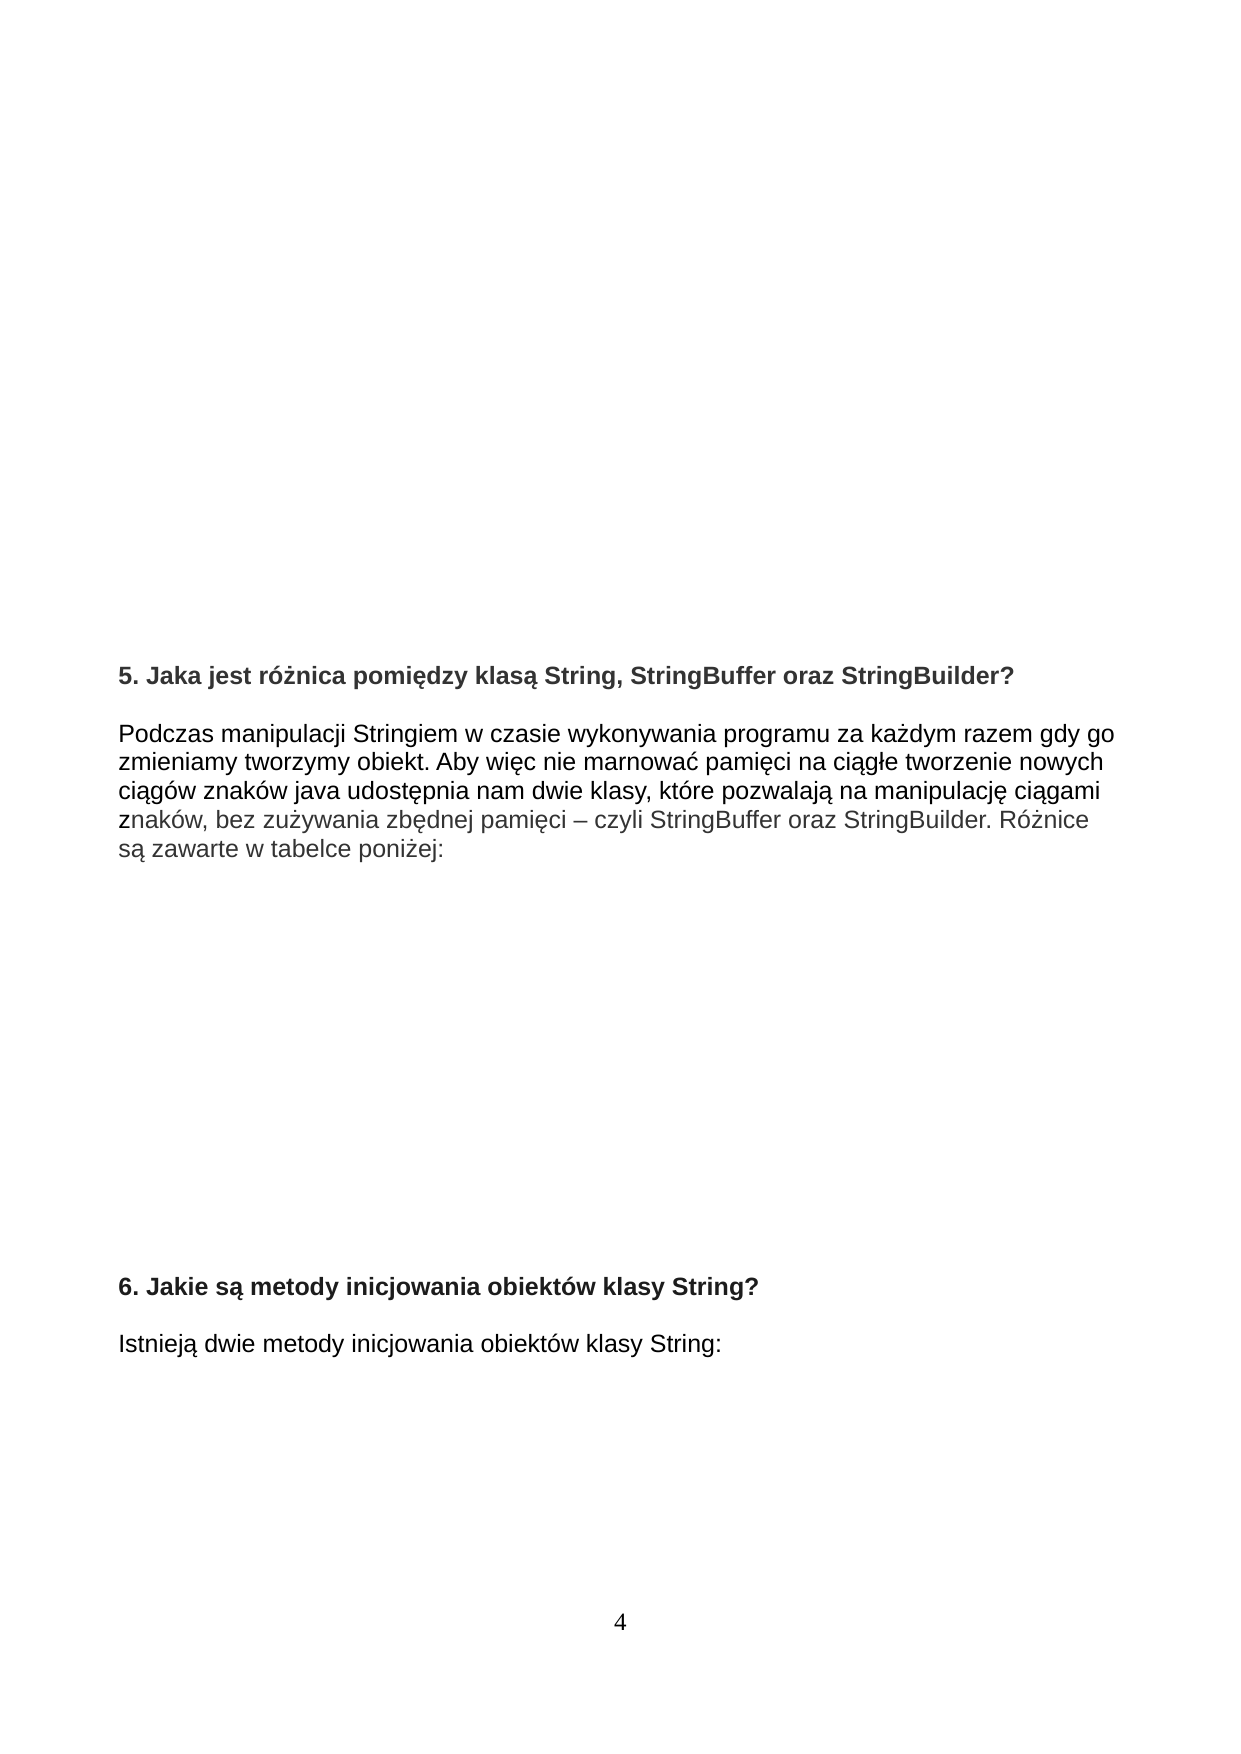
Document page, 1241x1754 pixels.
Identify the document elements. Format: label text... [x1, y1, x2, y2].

text [118, 118, 1122, 661]
text Istnieją dwie metody inicjowania obiektów klasy String: [118, 1329, 1122, 1566]
text Podczas manipulacji Stringiem w czasie wykonywania programu za każdym razem gdy go zmieniamy tworzymy obiekt. Aby więc nie marnować pamięci na ciągłe tworzenie nowych ciągów znaków java udostępnia nam dwie klasy, które pozwalają na manipulację ciągami znaków, bez zużywania zbędnej pamięci – czyli StringBuffer oraz StringBuilder. Różnice są zawarte w tabelce poniżej: [118, 719, 1122, 1243]
subtitle 5. Jaka jest różnica pomiędzy klasą String, StringBuffer oraz StringBuilder? [118, 661, 1122, 690]
subtitle 6. Jakie są metody inicjowania obiektów klasy String? [118, 1272, 1122, 1300]
